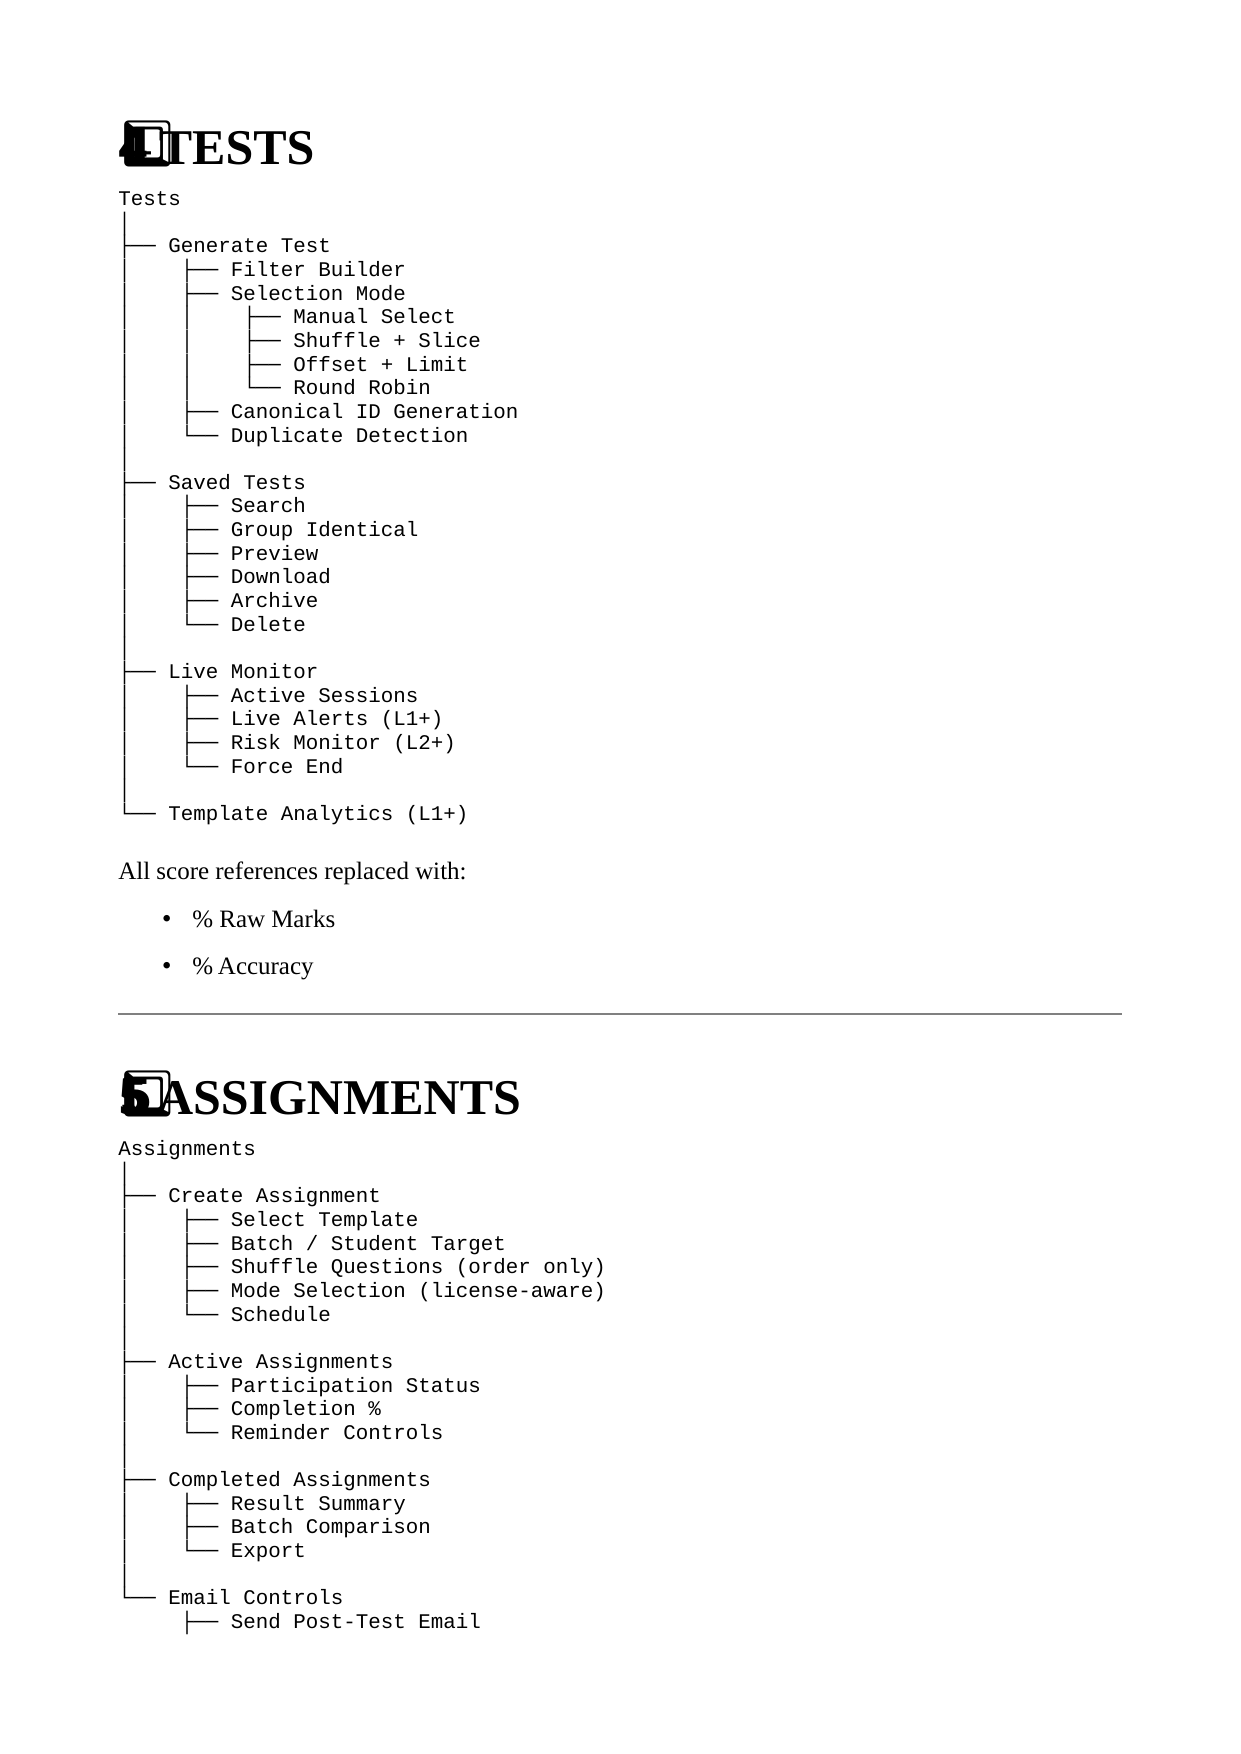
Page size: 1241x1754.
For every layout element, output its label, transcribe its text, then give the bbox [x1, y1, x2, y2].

subtitle 4️⃣ TESTS [118, 118, 1122, 176]
text │ ├── Search [118, 496, 1122, 519]
text │ ├── Mode Selection (license-aware) [118, 1280, 1122, 1304]
text │ [118, 212, 124, 235]
text │ [118, 1162, 124, 1185]
text │ [125, 1564, 1122, 1587]
text │ [118, 1564, 124, 1587]
text │ ├── Preview [187, 543, 1122, 566]
text │ │ ├── Manual Select [118, 306, 1122, 330]
text ├── Generate Test [118, 235, 1122, 259]
text │ [118, 448, 1122, 472]
text │ ├── Preview [125, 543, 186, 566]
text │ └── Export [118, 1540, 1122, 1564]
text Assignments [118, 1138, 1122, 1162]
text │ ├── Batch Comparison [118, 1516, 1122, 1540]
text │ ├── Selection Mode [125, 283, 186, 306]
text │ ├── Risk Monitor (L2+) [118, 732, 1122, 756]
text │ │ ├── Shuffle + Slice [118, 330, 1122, 354]
text │ │ ├── Offset + Limit [125, 354, 186, 377]
text │ ├── Select Template [118, 1209, 1122, 1233]
text │ [125, 212, 1122, 235]
text │ ├── Result Summary [187, 1493, 1122, 1516]
text │ └── Force End [125, 756, 1122, 779]
text ├── Completed Assignments [118, 1469, 1122, 1493]
text │ ├── Download [118, 566, 1122, 590]
text │ [118, 1327, 1122, 1351]
text │ ├── Batch / Student Target [187, 1233, 1122, 1256]
list % Raw Marks [162, 904, 1122, 932]
text │ ├── Active Sessions [125, 685, 186, 708]
text │ ├── Selection Mode [187, 283, 1122, 306]
text ├── Send Post-Test Email [118, 1611, 1122, 1635]
text │ └── Delete [125, 614, 1122, 637]
text │ ├── Canonical ID Generation [187, 401, 1122, 424]
text │ ├── Canonical ID Generation [125, 401, 186, 424]
text │ ├── Filter Builder [118, 259, 1122, 283]
text ├── Active Assignments [125, 1351, 1122, 1374]
text Tests [118, 188, 1122, 212]
text │ [125, 1162, 1122, 1185]
text │ ├── Result Summary [125, 1493, 186, 1516]
text │ [118, 637, 1122, 661]
text All score references replaced with: [118, 856, 1122, 885]
text ├── Create Assignment [118, 1185, 1122, 1209]
text │ [118, 779, 1122, 803]
text │ ├── Batch / Student Target [125, 1233, 186, 1256]
subtitle 5️⃣ ASSIGNMENTS [118, 1068, 1122, 1126]
text ├── Saved Tests [125, 472, 1122, 496]
text │ │ └── Round Robin [118, 377, 1122, 401]
text │ │ ├── Offset + Limit [187, 354, 249, 377]
text │ ├── Archive [118, 590, 1122, 614]
text │ ├── Completion % [118, 1398, 1122, 1422]
text │ ├── Live Alerts (L1+) [118, 708, 1122, 732]
text │ ├── Shuffle Questions (order only) [118, 1256, 1122, 1280]
text ├── Live Monitor [118, 661, 1122, 685]
text │ │ ├── Offset + Limit [250, 354, 1122, 377]
text │ ├── Active Sessions [187, 685, 1122, 708]
text │ └── Reminder Controls [125, 1422, 1122, 1446]
list % Accuracy [162, 951, 1122, 980]
text └── Email Controls [118, 1587, 1122, 1611]
text │ ├── Participation Status [118, 1374, 1122, 1398]
text │ ├── Group Identical [118, 519, 1122, 543]
text │ └── Duplicate Detection [118, 424, 1122, 448]
text └── Template Analytics (L1+) [118, 803, 1122, 827]
text │ [118, 1446, 1122, 1469]
text │ └── Schedule [125, 1304, 1122, 1327]
